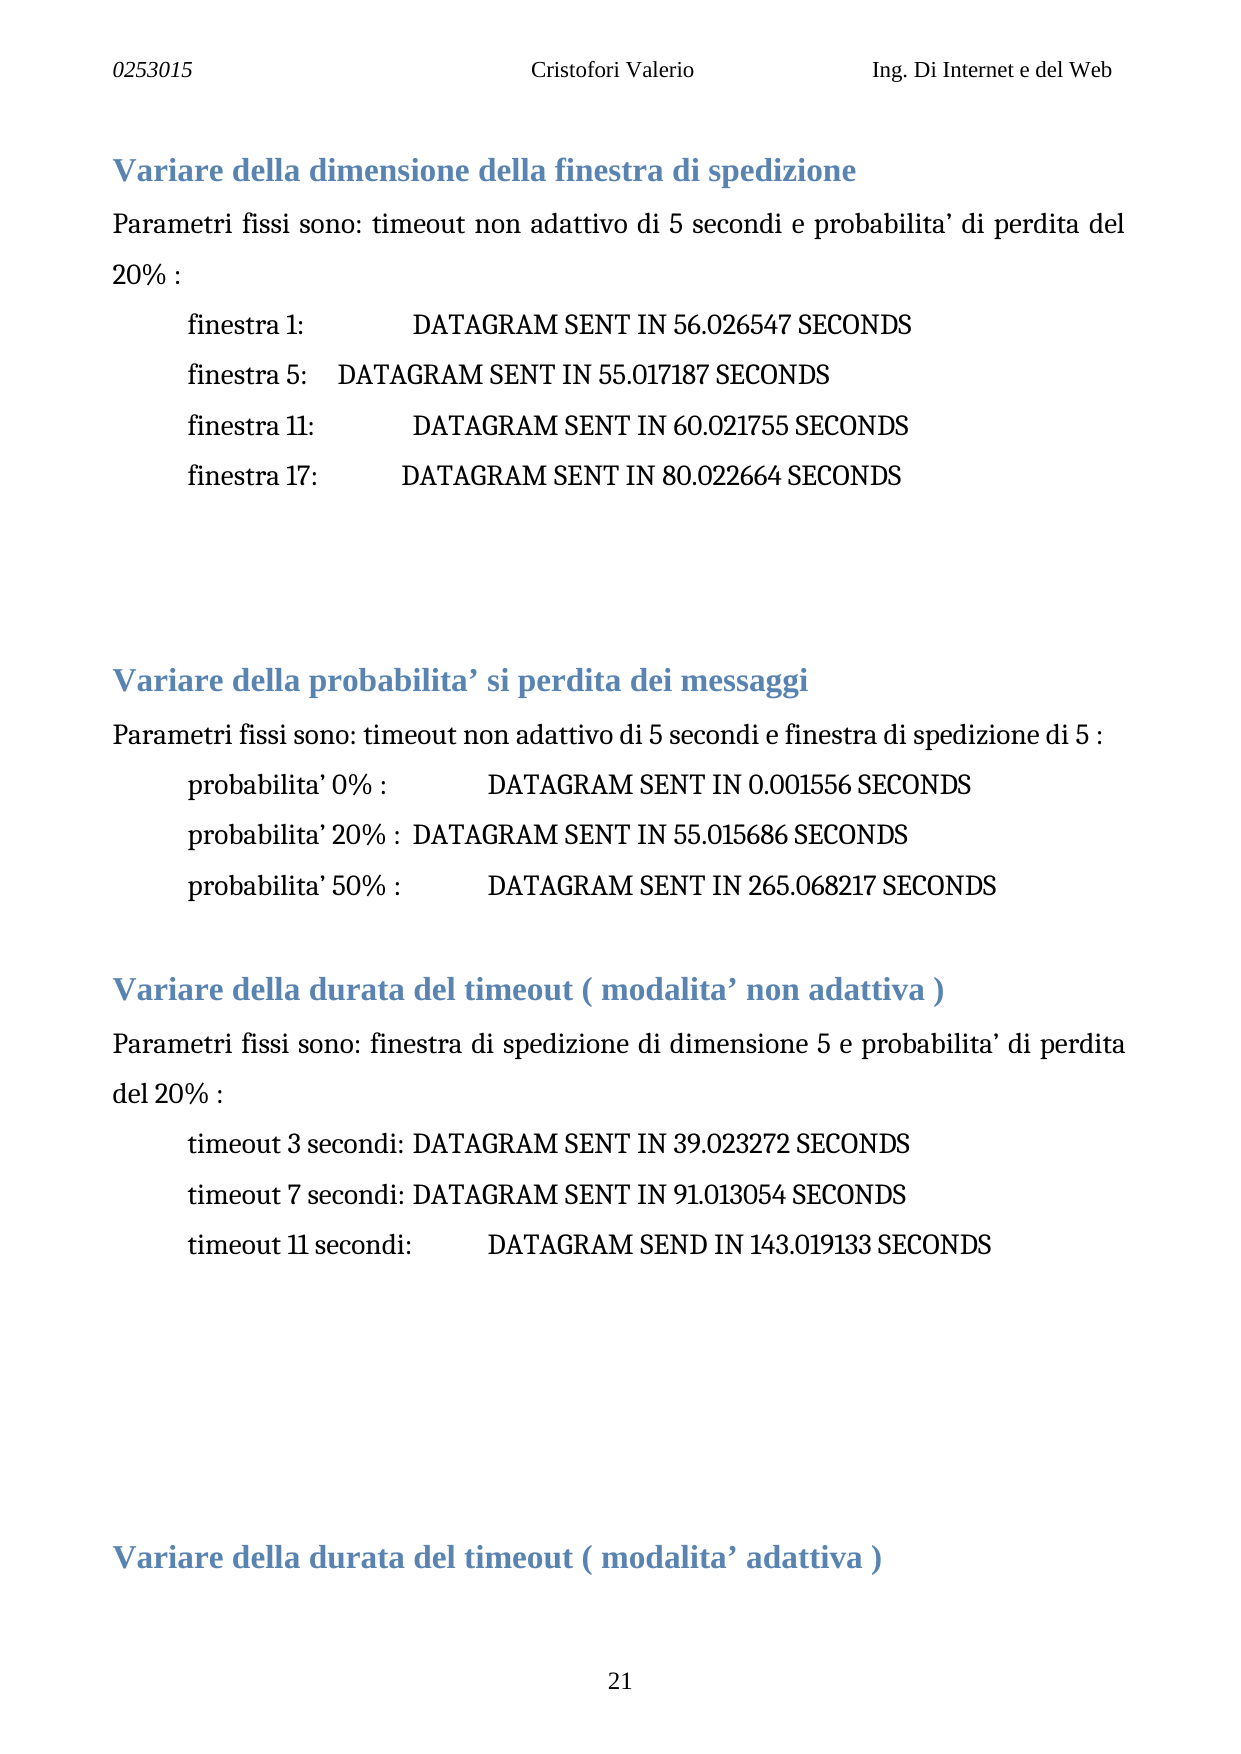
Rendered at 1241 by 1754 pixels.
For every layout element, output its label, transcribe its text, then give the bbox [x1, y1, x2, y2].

text probabilita’ 50% : DATAGRAM SENT IN 265.068217 SECONDS [112, 869, 1128, 902]
text probabilita’ 20% : DATAGRAM SENT IN 55.015686 SECONDS [112, 818, 1128, 852]
text finestra 17: DATAGRAM SENT IN 80.022664 SECONDS [112, 459, 1128, 493]
text Parametri fissi sono: finestra di spedizione di dimensione 5 e probabilita’ di perdita del 20% : [112, 1027, 1128, 1111]
text Parametri fissi sono: timeout non adattivo di 5 secondi e finestra di spedizione di 5 : [112, 718, 1128, 751]
text Variare della dimensione della finestra di spedizione [112, 150, 1128, 188]
text timeout 3 secondi: DATAGRAM SENT IN 39.023272 SECONDS [112, 1128, 1128, 1161]
text Variare della probabilita’ si perdita dei messaggi [112, 660, 1128, 699]
text Variare della durata del timeout ( modalita’ adattiva ) [112, 1537, 1128, 1576]
text finestra 1: DATAGRAM SENT IN 56.026547 SECONDS [112, 308, 1128, 342]
text timeout 7 secondi: DATAGRAM SENT IN 91.013054 SECONDS [112, 1178, 1128, 1211]
text Parametri fissi sono: timeout non adattivo di 5 secondi e probabilita’ di perdita del 20% : [112, 208, 1128, 291]
text finestra 5: DATAGRAM SENT IN 55.017187 SECONDS [112, 358, 1128, 392]
text finestra 11: DATAGRAM SENT IN 60.021755 SECONDS [112, 409, 1128, 442]
text timeout 11 secondi: DATAGRAM SEND IN 143.019133 SECONDS [112, 1228, 1128, 1262]
text Variare della durata del timeout ( modalita’ non adattiva ) [112, 969, 1128, 1008]
text probabilita’ 0% : DATAGRAM SENT IN 0.001556 SECONDS [112, 768, 1128, 802]
